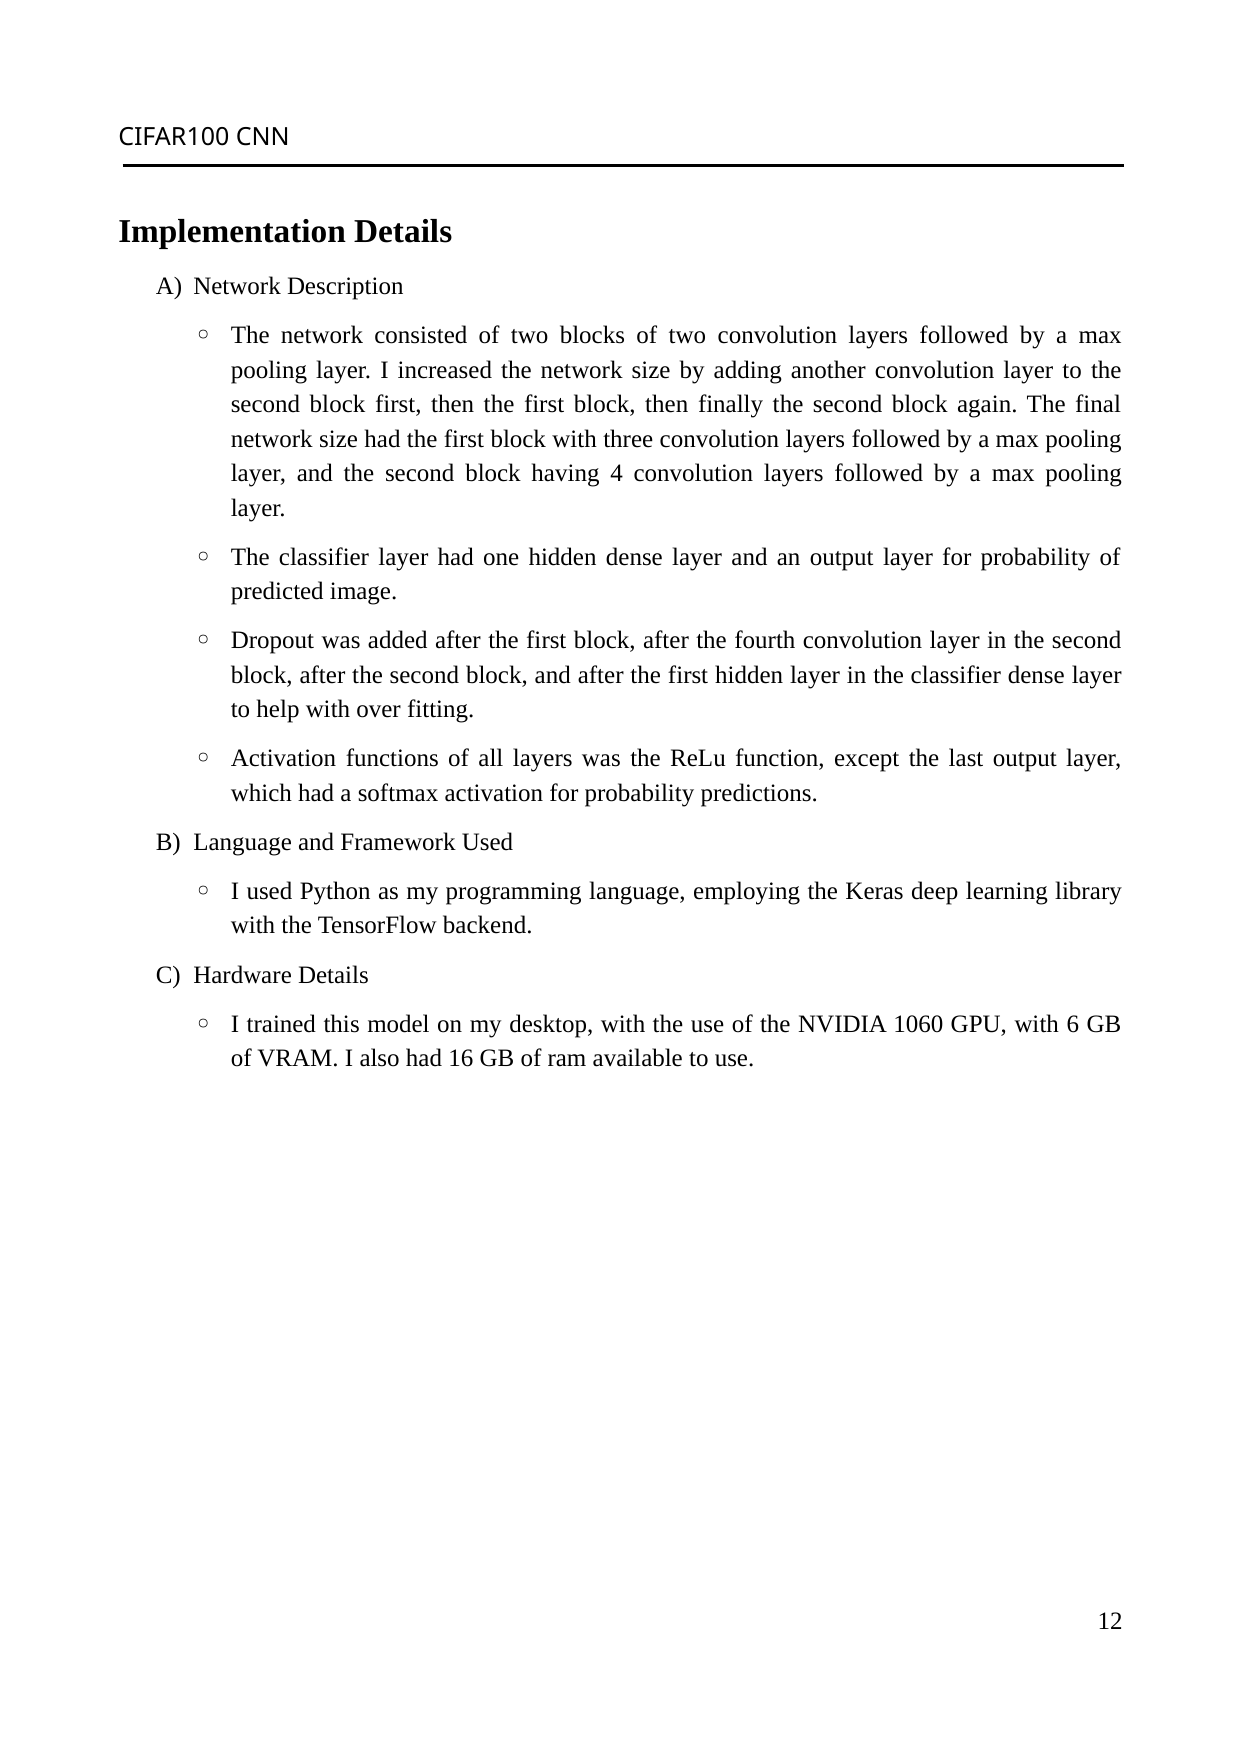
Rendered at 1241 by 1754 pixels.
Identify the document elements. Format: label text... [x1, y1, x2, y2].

list Activation functions of all layers was the ReLu function, except the last output layer, which had a softmax activation for probability predictions. [193, 743, 1122, 807]
list Network Description [156, 271, 1122, 300]
text Implementation Details [118, 211, 1122, 249]
list Dropout was added after the first block, after the fourth convolution layer in the second block, after the second block, and after the first hidden layer in the classifier dense layer to help with over fitting. [193, 626, 1122, 723]
list Language and Framework Used [156, 827, 1122, 856]
list I trained this model on my desktop, with the use of the NVIDIA 1060 GPU, with 6 GB of VRAM. I also had 16 GB of ram available to use. [193, 1009, 1122, 1072]
list The classifier layer had one hidden dense layer and an output layer for probability of predicted image. [193, 542, 1122, 605]
list The network consisted of two blocks of two convolution layers followed by a max pooling layer. I increased the network size by adding another convolution layer to the second block first, then the first block, then finally the second block again. The final network size had the first block with three convolution layers followed by a max pooling layer, and the second block having 4 convolution layers followed by a max pooling layer. [193, 321, 1122, 522]
list I used Python as my programming language, employing the Keras deep learning library with the TensorFlow backend. [193, 876, 1122, 939]
list Hardware Details [156, 960, 1122, 988]
